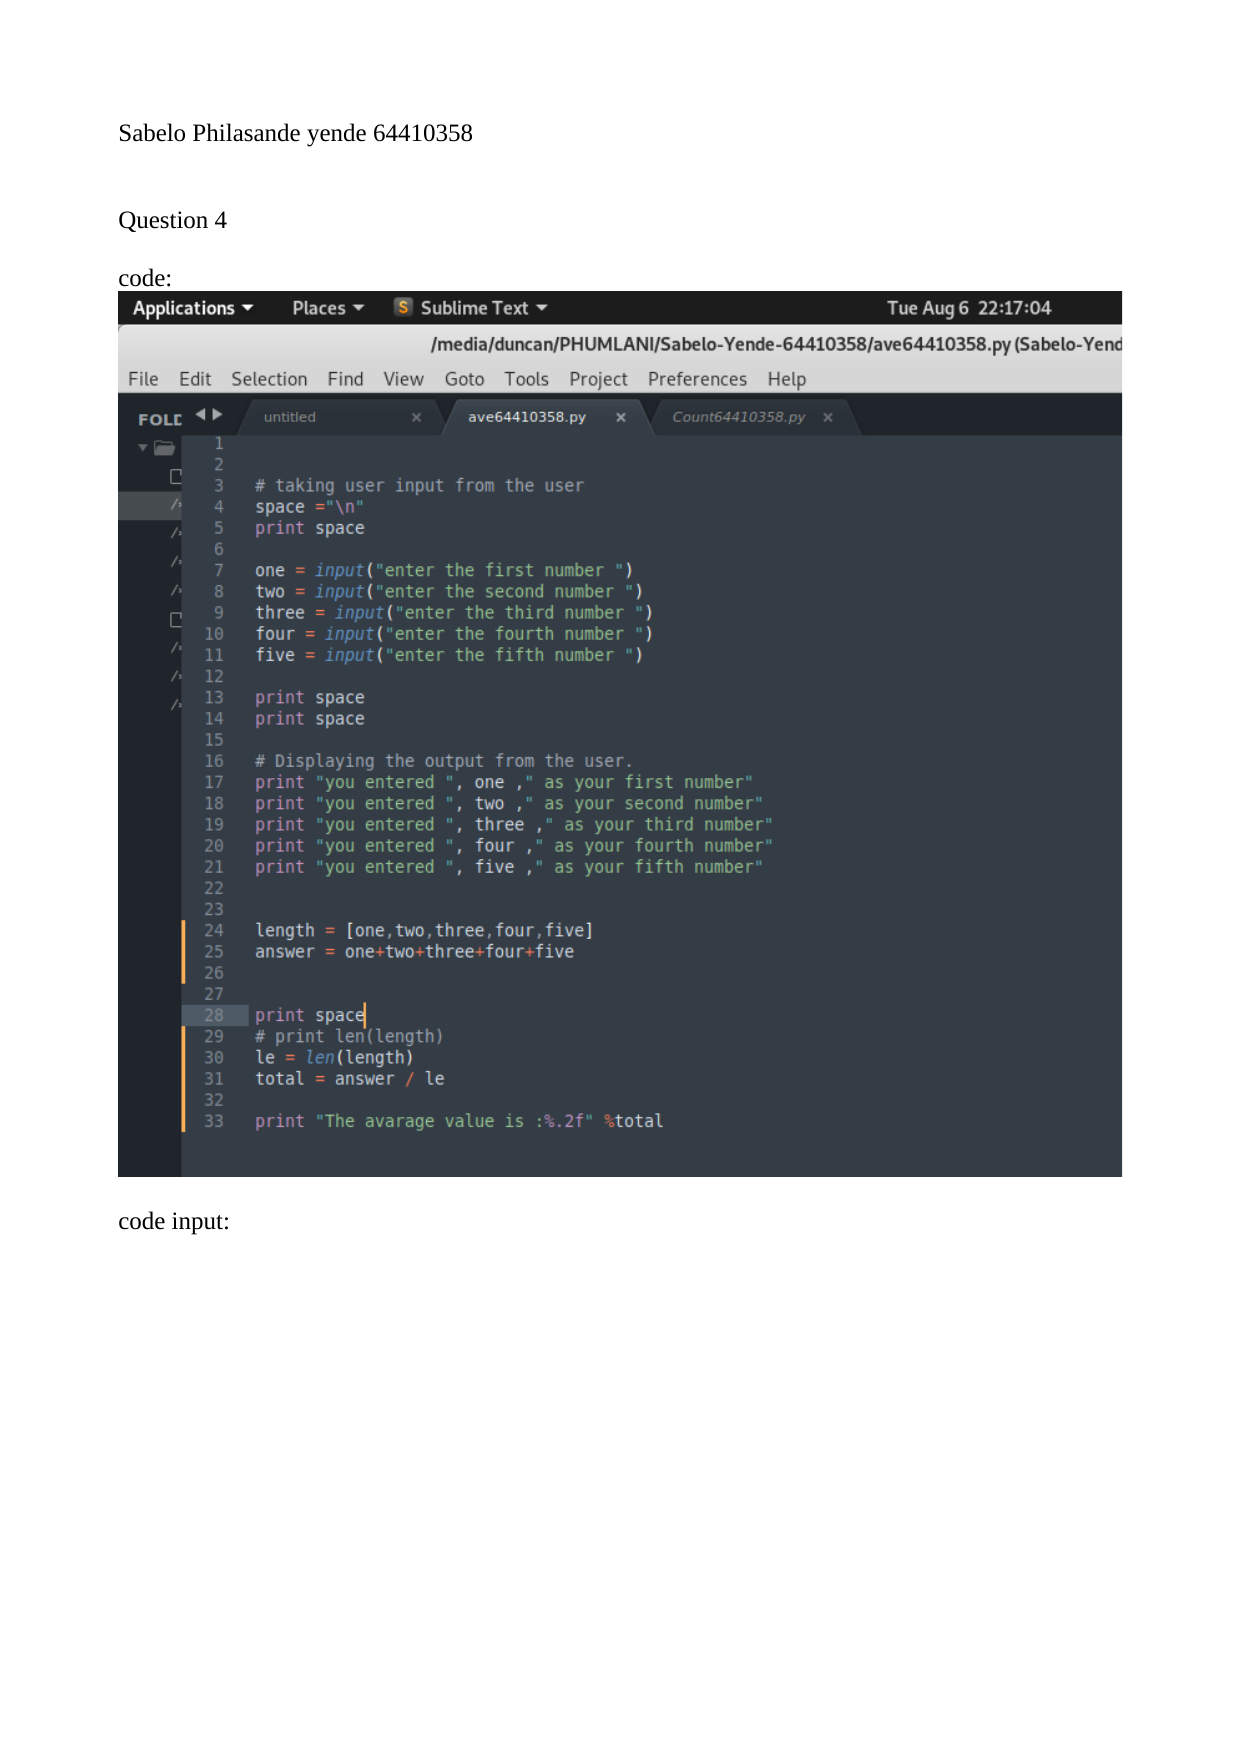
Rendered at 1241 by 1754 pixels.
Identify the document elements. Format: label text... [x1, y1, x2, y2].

text code: [118, 263, 1122, 291]
text code input: [118, 1206, 1122, 1234]
picture [118, 291, 1123, 1177]
text Question 4 [118, 205, 1122, 234]
